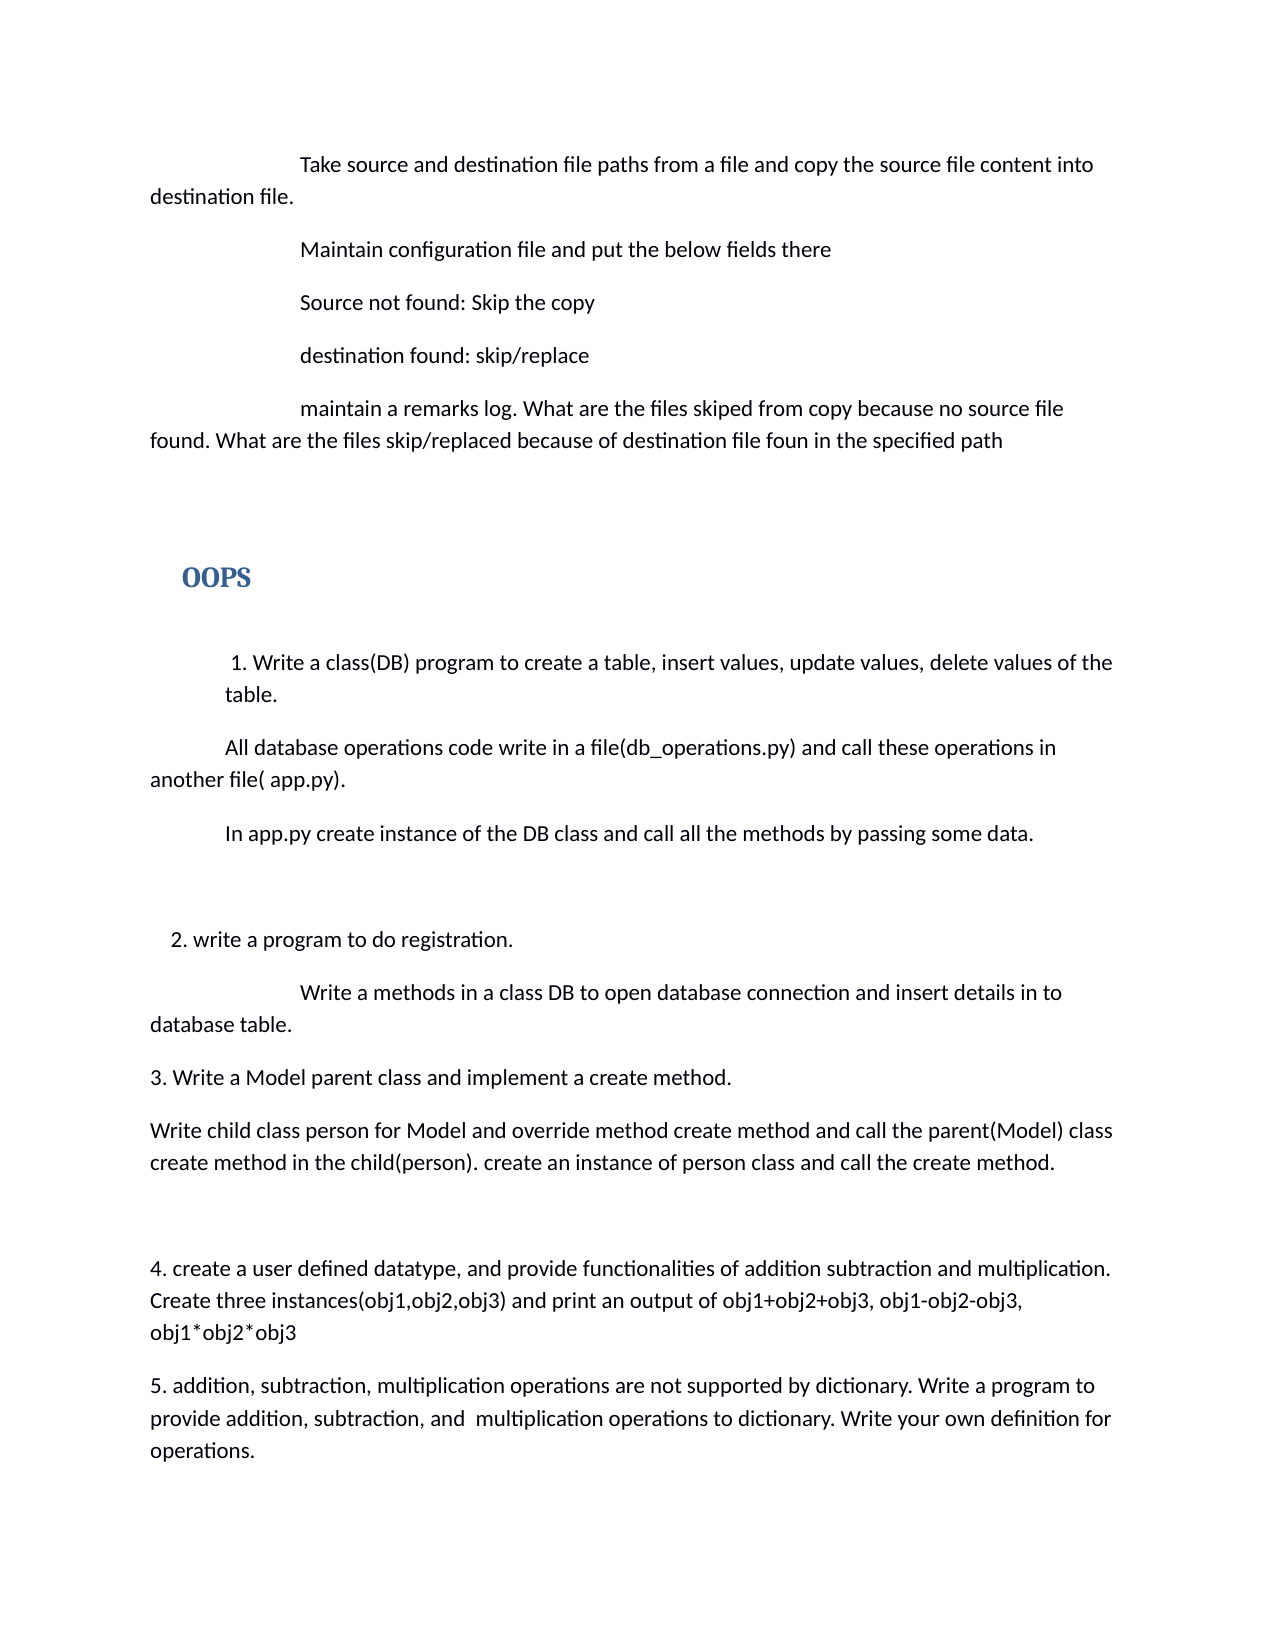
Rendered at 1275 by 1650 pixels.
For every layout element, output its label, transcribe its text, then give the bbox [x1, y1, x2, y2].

text Write child class person for Model and override method create method and call the parent(Model) class create method in the child(person). create an instance of person class and call the create method. [150, 1116, 1125, 1176]
text 2. write a program to do registration. [150, 925, 1125, 953]
text 3. Write a Model parent class and implement a create method. [150, 1063, 1125, 1091]
list 5. addition, subtraction, multiplication operations are not supported by dictionary. Write a program to provide addition, subtraction, and multiplication operations to dictionary. Write your own definition for operations. [150, 1372, 1125, 1464]
text In app.py create instance of the DB class and call all the methods by passing some data. [150, 819, 1125, 847]
subtitle OOPS [150, 562, 1125, 595]
text destination found: skip/replace [150, 341, 1125, 369]
text Source not found: Skip the copy [150, 288, 1125, 316]
list 1. Write a class(DB) program to create a table, insert values, update values, delete values of the table. [225, 648, 1125, 708]
list 4. create a user defined datatype, and provide functionalities of addition subtraction and multiplication. Create three instances(obj1,obj2,obj3) and print an output of obj1+obj2+obj3, obj1-obj2-obj3, obj1*obj2*obj3 [150, 1254, 1125, 1347]
text Take source and destination file paths from a file and copy the source file content into destination file. [150, 150, 1125, 210]
text maintain a remarks log. What are the files skiped from copy because no source file found. What are the files skip/replaced because of destination file foun in the specified path [150, 394, 1125, 454]
text Maintain configuration file and put the below fields there [150, 235, 1125, 263]
text Write a methods in a class DB to open database connection and insert details in to database table. [150, 978, 1125, 1038]
text All database operations code write in a file(db_operations.py) and call these operations in another file( app.py). [150, 733, 1125, 794]
